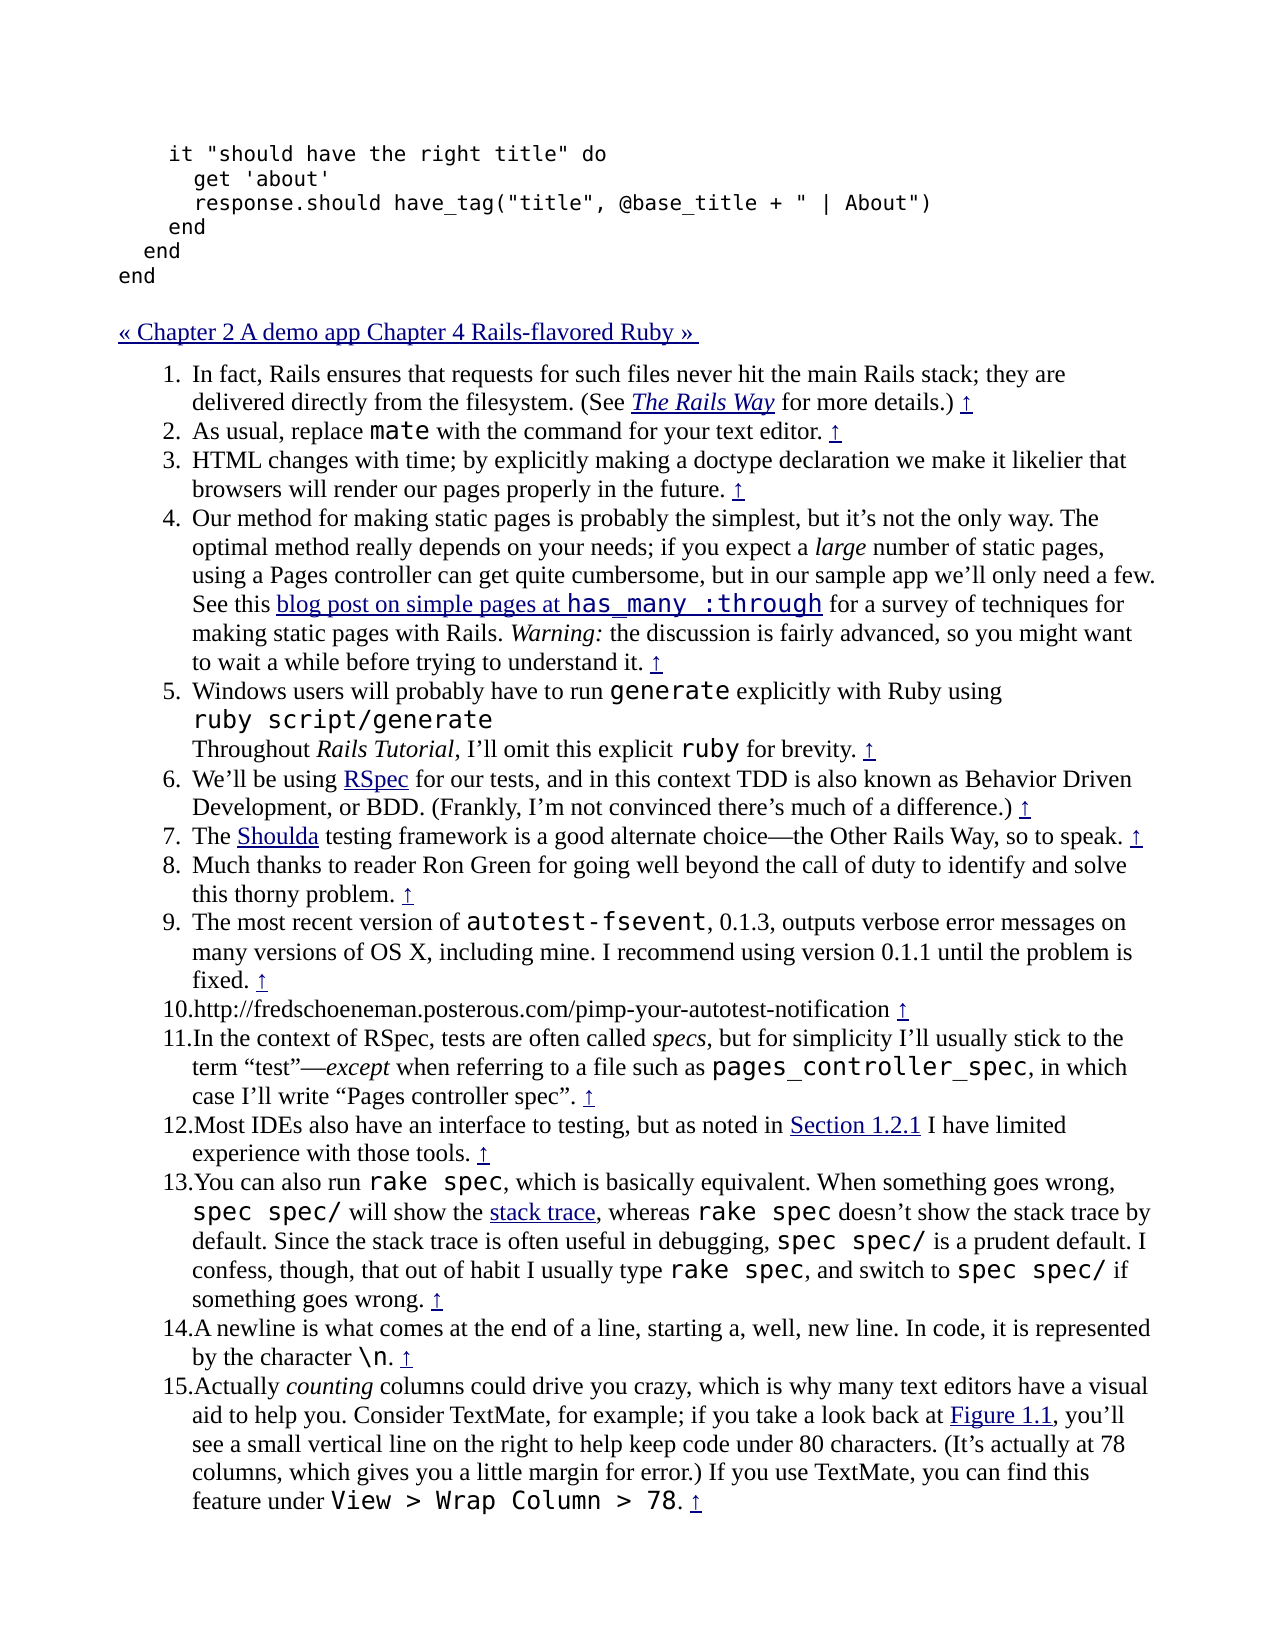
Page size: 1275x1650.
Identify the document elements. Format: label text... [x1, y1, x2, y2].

list As usual, replace mate with the command for your text editor. ↑ [162, 416, 1157, 446]
list http://fredschoeneman.posterous.com/pimp-your-autotest-notification ↑ [162, 994, 1157, 1023]
list In the context of RSpec, tests are often called specs, but for simplicity I’ll usually stick to the term “test”—except when referring to a file such as pages_controller_spec, in which case I’ll write “Pages controller spec”. ↑ [162, 1023, 1157, 1110]
list A newline is what comes at the end of a line, starting a, well, new line. In code, it is represented by the character \n. ↑ [162, 1313, 1157, 1371]
text it "should have the right title" do [118, 142, 1157, 167]
list The most recent version of autotest-fsevent, 0.1.3, outputs verbose error messages on many versions of OS X, including mine. I recommend using version 0.1.1 until the problem is fixed. ↑ [162, 907, 1157, 994]
list HTML changes with time; by explicitly making a doctype declaration we make it likelier that browsers will render our pages properly in the future. ↑ [162, 446, 1157, 503]
text end [118, 239, 1157, 264]
list In fact, Rails ensures that requests for such files never hit the main Rails stack; they are delivered directly from the filesystem. (See The Rails Way for more details.) ↑ [162, 359, 1157, 416]
list The Shoulda testing framework is a good alternate choice—the Other Rails Way, so to speak. ↑ [162, 821, 1157, 850]
list Our method for making static pages is probably the simplest, but it’s not the only way. The optimal method really depends on your needs; if you expect a large number of static pages, using a Pages controller can get quite cumbersome, but in our sample app we’ll only need a few. See this blog post on simple pages at has_many :through for a survey of techniques for making static pages with Rails. Warning: the discussion is fairly advanced, so you might want to wait a while before trying to understand it. ↑ [162, 503, 1157, 676]
list Much thanks to reader Ron Green for going well beyond the call of duty to identify and solve this thorny problem. ↑ [162, 850, 1157, 907]
text end [118, 215, 1157, 239]
text « Chapter 2 A demo app Chapter 4 Rails-flavored Ruby » [118, 317, 1157, 346]
list Most IDEs also have an interface to testing, but as noted in Section 1.2.1 I have limited experience with those tools. ↑ [162, 1110, 1157, 1167]
text response.should have_tag("title", @base_title + " | About") [118, 191, 1157, 215]
text get 'about' [118, 167, 1157, 191]
list We’ll be using RSpec for our tests, and in this context TDD is also known as Behavior Driven Development, or BDD. (Frankly, I’m not convinced there’s much of a difference.) ↑ [162, 764, 1157, 821]
list You can also run rake spec, which is basically equivalent. When something goes wrong, spec spec/ will show the stack trace, whereas rake spec doesn’t show the stack trace by default. Since the stack trace is often useful in debugging, spec spec/ is a prudent default. I confess, though, that out of habit I usually type rake spec, and switch to spec spec/ if something goes wrong. ↑ [162, 1167, 1157, 1313]
list Actually counting columns could drive you crazy, which is why many text editors have a visual aid to help you. Consider TextMate, for example; if you take a look back at Figure 1.1, you’ll see a small vertical line on the right to help keep code under 80 characters. (It’s actually at 78 columns, which gives you a little margin for error.) If you use TextMate, you can find this feature under View > Wrap Column > 78. ↑ [162, 1371, 1157, 1515]
list Windows users will probably have to run generate explicitly with Ruby using ruby script/generate Throughout Rails Tutorial, I’ll omit this explicit ruby for brevity. ↑ [162, 676, 1157, 764]
text end [118, 264, 1157, 288]
